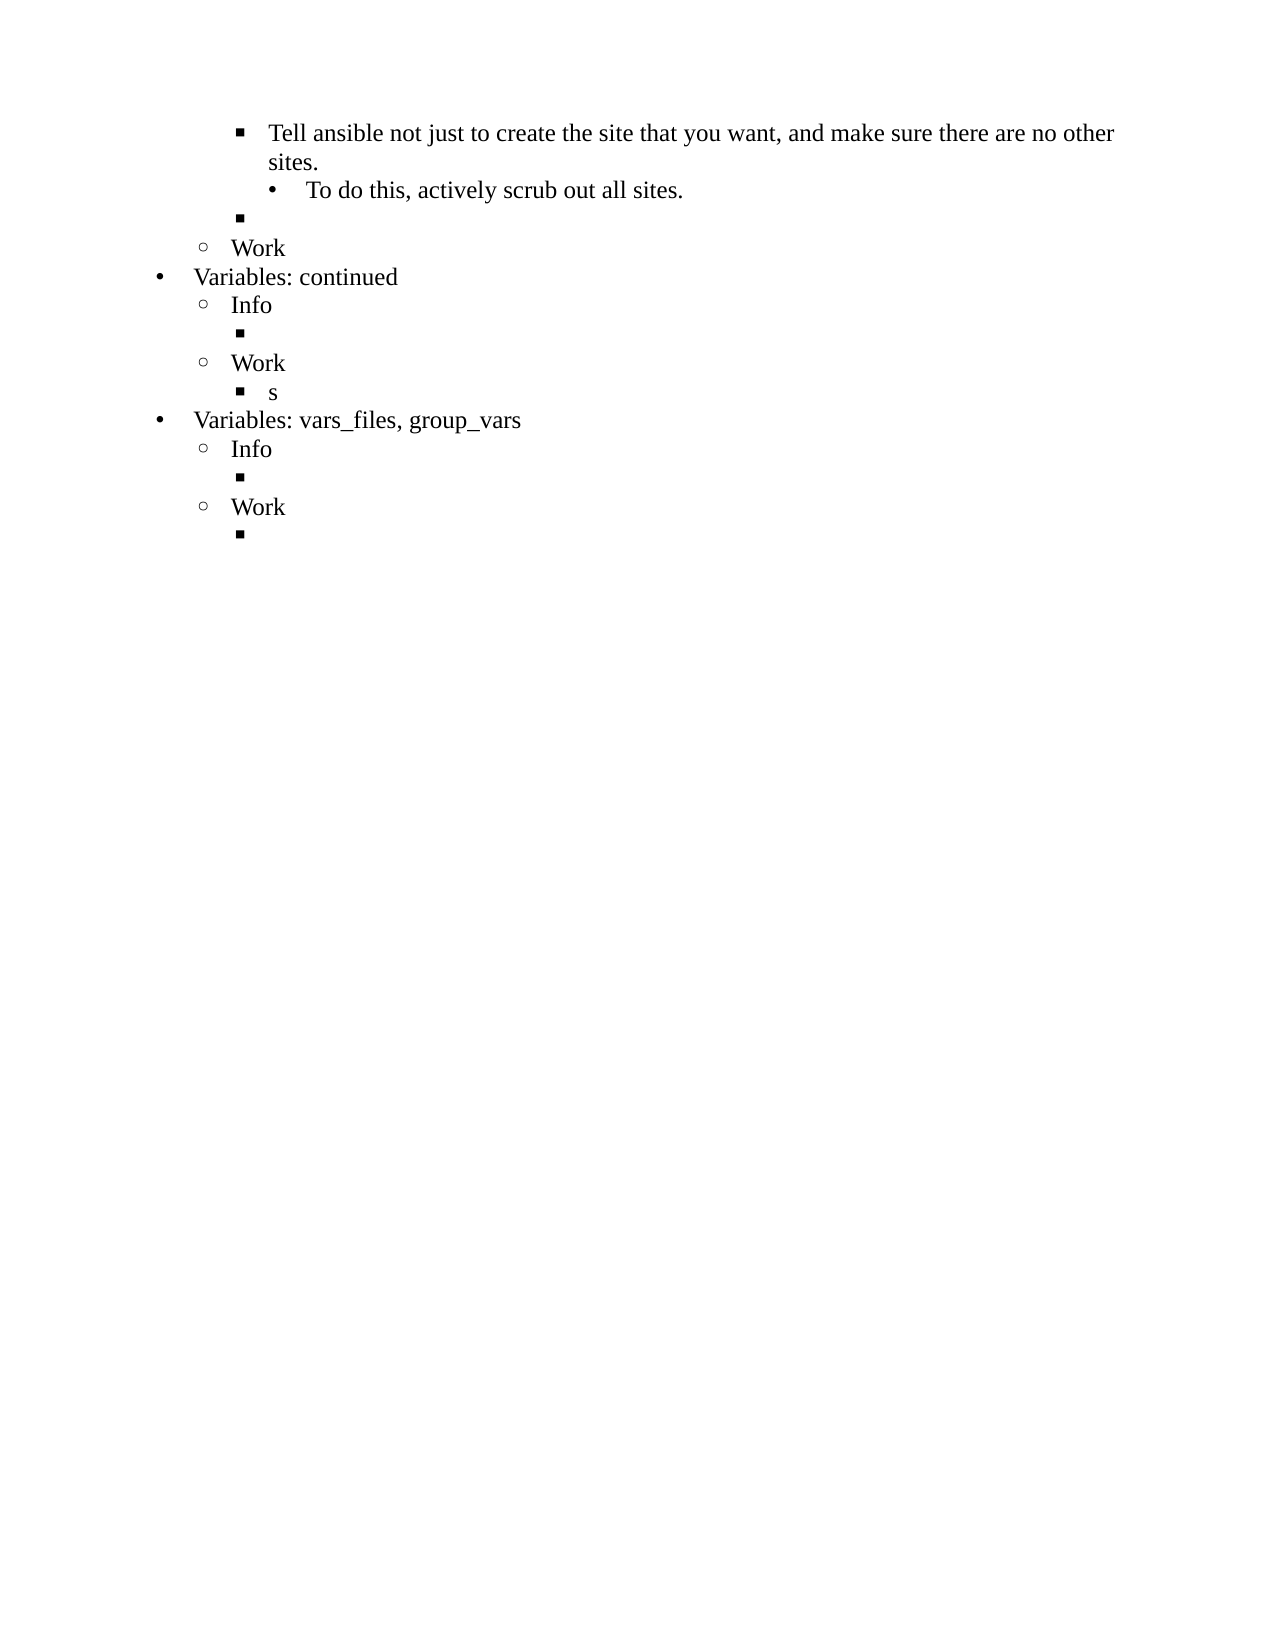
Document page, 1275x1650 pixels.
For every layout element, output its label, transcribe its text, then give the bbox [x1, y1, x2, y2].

list Info [193, 434, 1157, 463]
list Work [193, 492, 1157, 521]
list Tell ansible not just to create the site that you want, and make sure there are no other sites. [231, 118, 1157, 176]
list Info [193, 291, 1157, 319]
list Work [193, 348, 1157, 377]
list Variables: vars_files, group_vars [156, 406, 1157, 434]
list Variables: continued [156, 262, 1157, 291]
list To do this, actively scrub out all sites. [268, 176, 1157, 204]
list s [231, 377, 1157, 406]
list Work [193, 233, 1157, 262]
